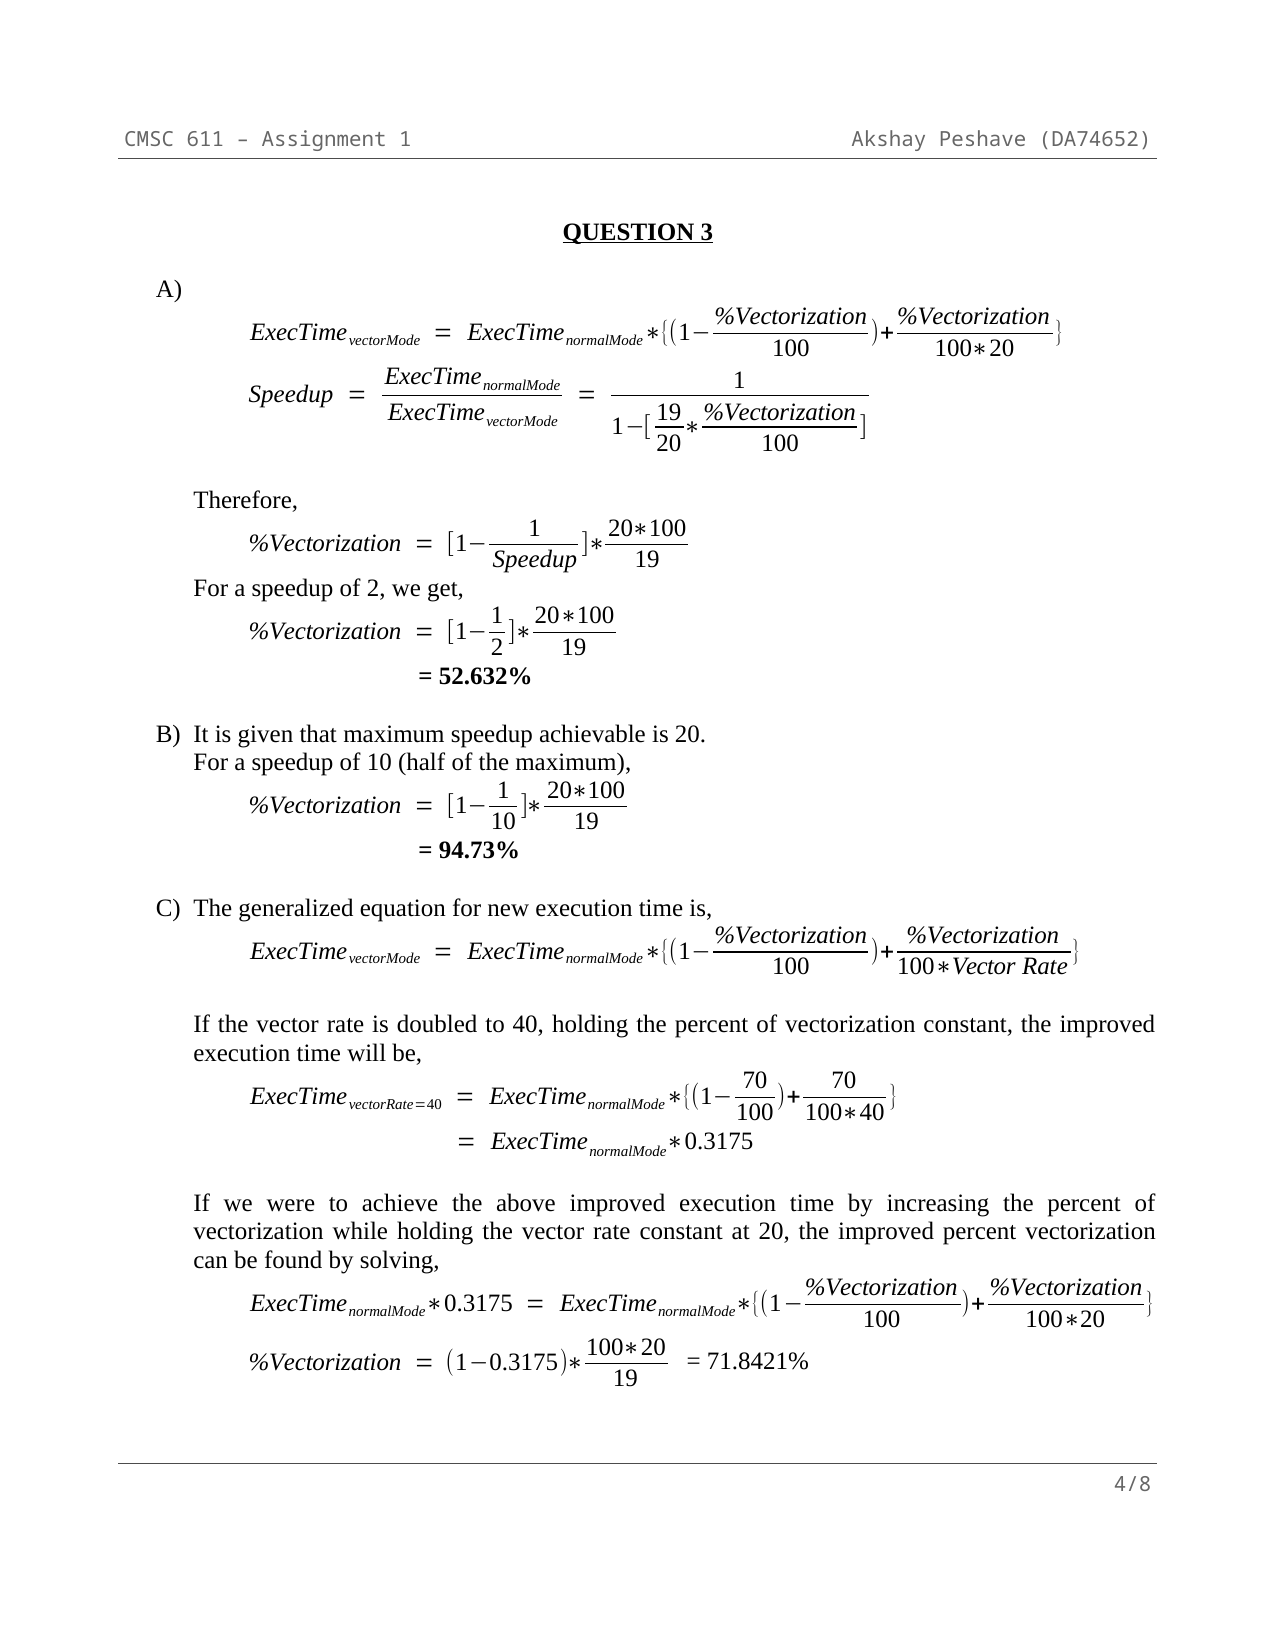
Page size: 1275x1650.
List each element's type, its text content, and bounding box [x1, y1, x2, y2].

list For a speedup of 10 (half of the maximum), [156, 747, 1157, 776]
list The generalized equation for new execution time is, [156, 893, 1157, 922]
list If the vector rate is doubled to 40, holding the percent of vectorization constant, the improved execution time will be, [156, 1009, 1157, 1067]
list Therefore, [156, 485, 1157, 514]
list = 71.8421% [193, 1333, 1157, 1392]
list = 52.632% [343, 661, 1157, 690]
list It is given that maximum speedup achievable is 20. [156, 719, 1157, 747]
list = 94.73% [343, 835, 1157, 864]
text QUESTION 3 [118, 217, 1157, 246]
list If we were to achieve the above improved execution time by increasing the percent of vectorization while holding the vector rate constant at 20, the improved percent vectorization can be found by solving, [156, 1188, 1157, 1274]
list For a speedup of 2, we get, [156, 573, 1157, 602]
